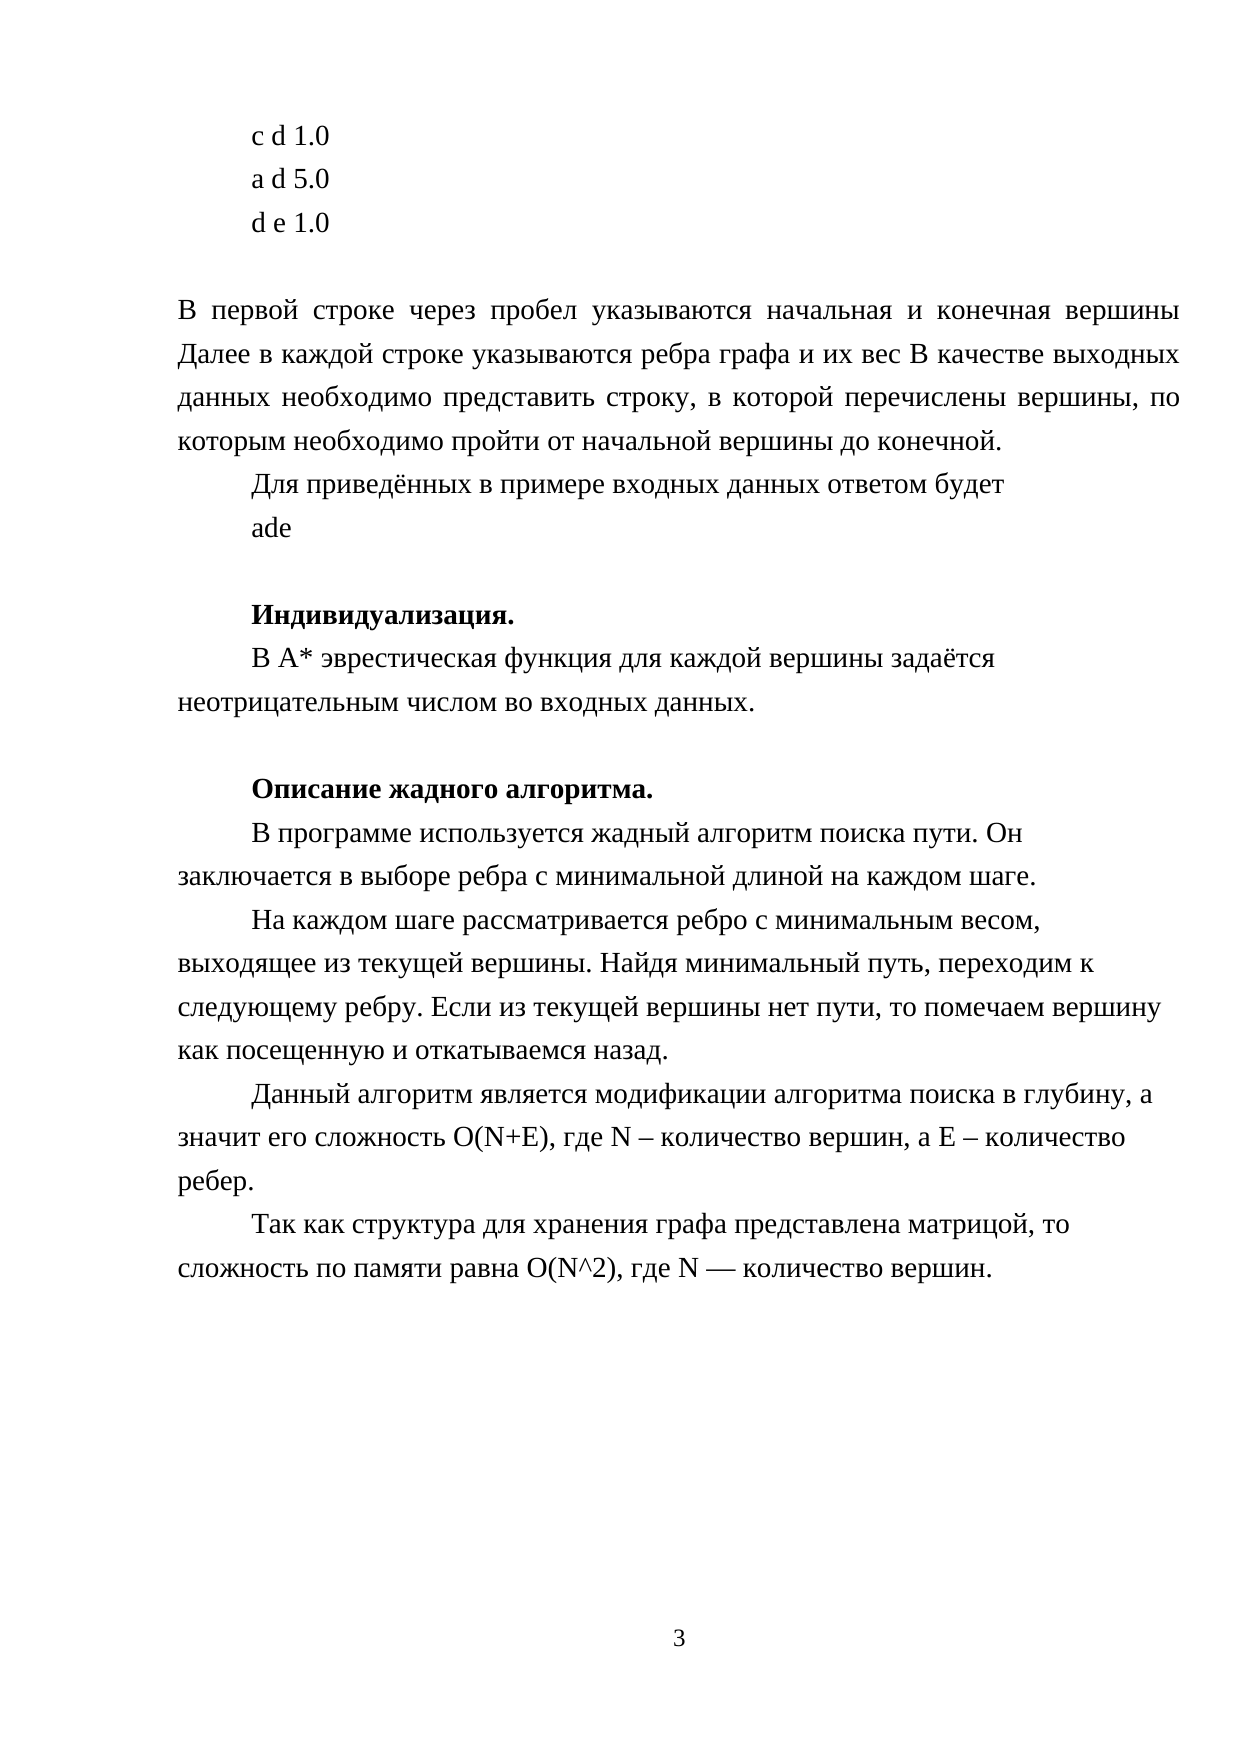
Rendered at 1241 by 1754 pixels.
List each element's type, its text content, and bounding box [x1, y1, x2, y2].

text Так как структура для хранения графа представлена матрицой, то сложность по памяти равна O(N^2), где N — количество вершин. [177, 1207, 1181, 1284]
text Данный алгоритм является модификации алгоритма поиска в глубину, а значит его сложность O(N+E), где N – количество вершин, а E – количество ребер. [177, 1076, 1181, 1197]
text c d 1.0 [177, 118, 1181, 152]
text Индивидуализация. [177, 597, 1181, 631]
text d e 1.0 [177, 205, 1181, 239]
text Для приведённых в примере входных данных ответом будет [177, 466, 1181, 500]
text В первой строке через пробел указываются начальная и конечная вершины Далее в каждой строке указываются ребра графа и их вес В качестве выходных данных необходимо представить строку, в которой перечислены вершины, по которым необходимо пройти от начальной вершины до конечной. [177, 249, 1181, 456]
text ade [177, 510, 1181, 543]
text a d 5.0 [177, 162, 1181, 195]
text Описание жадного алгоритма. [177, 771, 1181, 805]
text В программе используется жадный алгоритм поиска пути. Он заключается в выборе ребра с минимальной длиной на каждом шаге. [177, 815, 1181, 892]
text На каждом шаге рассматривается ребро с минимальным весом, выходящее из текущей вершины. Найдя минимальный путь, переходим к следующему ребру. Если из текущей вершины нет пути, то помечаем вершину как посещенную и откатываемся назад. [177, 902, 1181, 1066]
text В А* эврестическая функция для каждой вершины задаётся неотрицательным числом во входных данных. [177, 641, 1181, 718]
